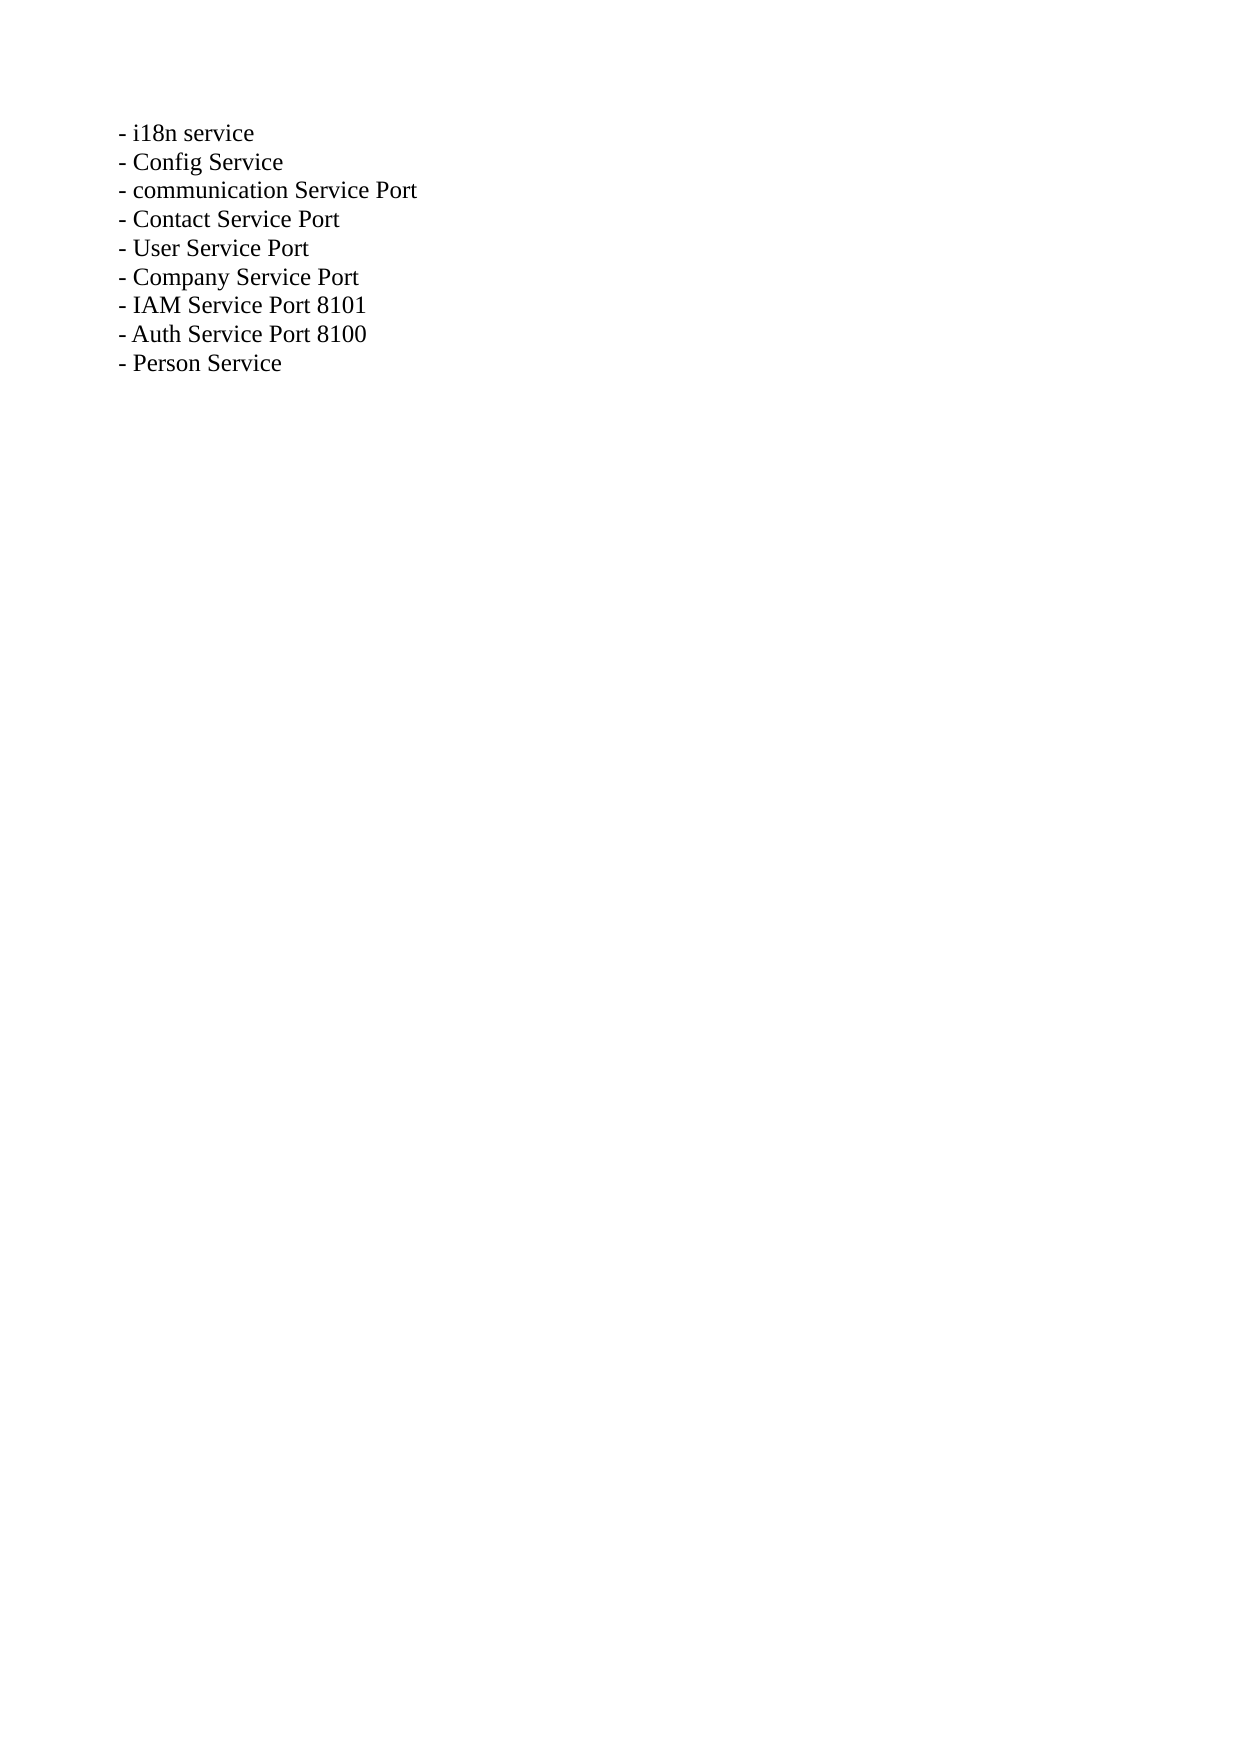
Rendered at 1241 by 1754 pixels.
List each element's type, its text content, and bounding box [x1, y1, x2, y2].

text - IAM Service Port 8101 - Auth Service Port 8100 [118, 291, 1122, 348]
text - Person Service [118, 348, 1122, 406]
text - i18n service [118, 118, 1122, 147]
text - Config Service - communication Service Port - Contact Service Port - User Service Port - Company Service Port [118, 147, 1122, 291]
